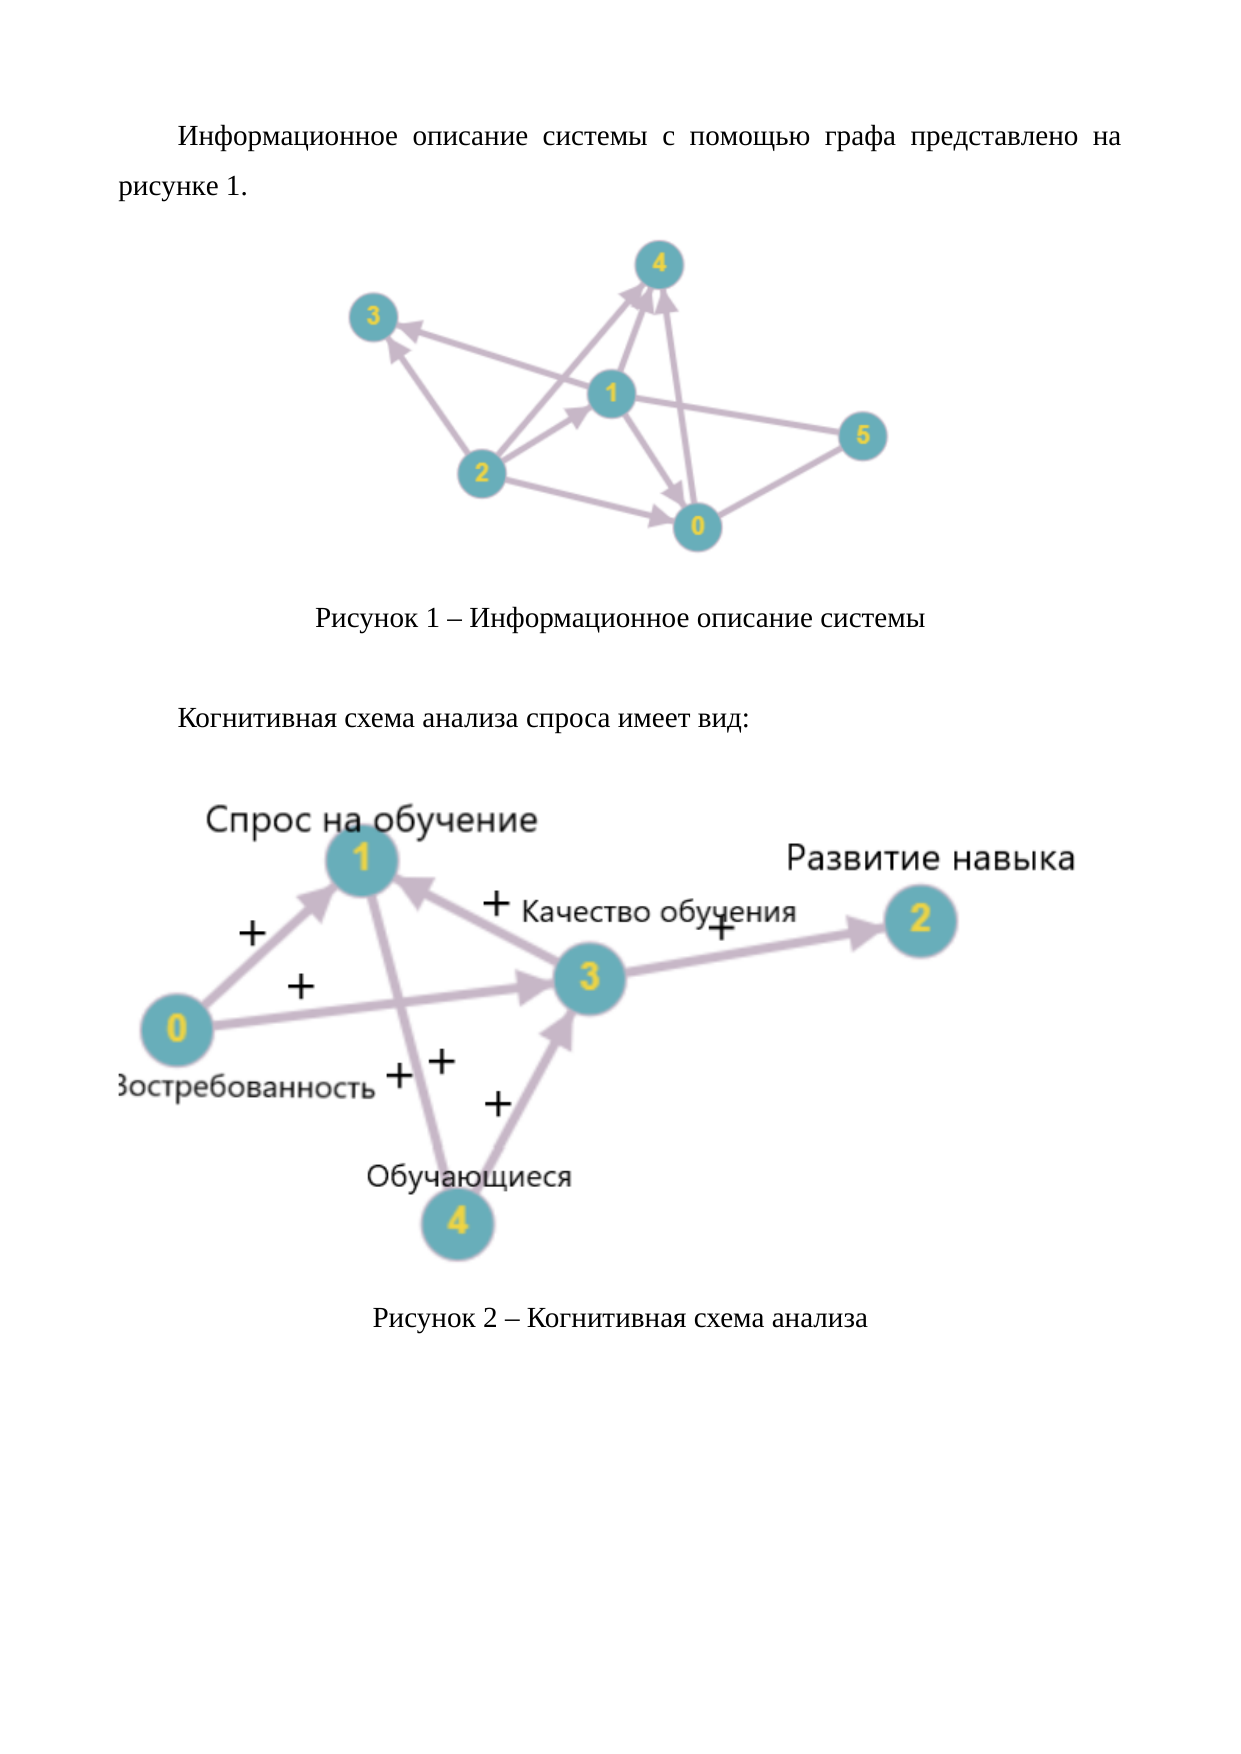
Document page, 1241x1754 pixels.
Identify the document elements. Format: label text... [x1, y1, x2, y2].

text Рисунок 2 – Когнитивная схема анализа [118, 1284, 1122, 1334]
picture [335, 218, 960, 562]
text Информационное описание системы с помощью графа представлено на рисунке 1. [118, 118, 1122, 202]
text Когнитивная схема анализа спроса имеет вид: [118, 700, 1122, 734]
picture [118, 801, 1122, 1284]
text Рисунок 1 – Информационное описание системы [118, 600, 1122, 633]
